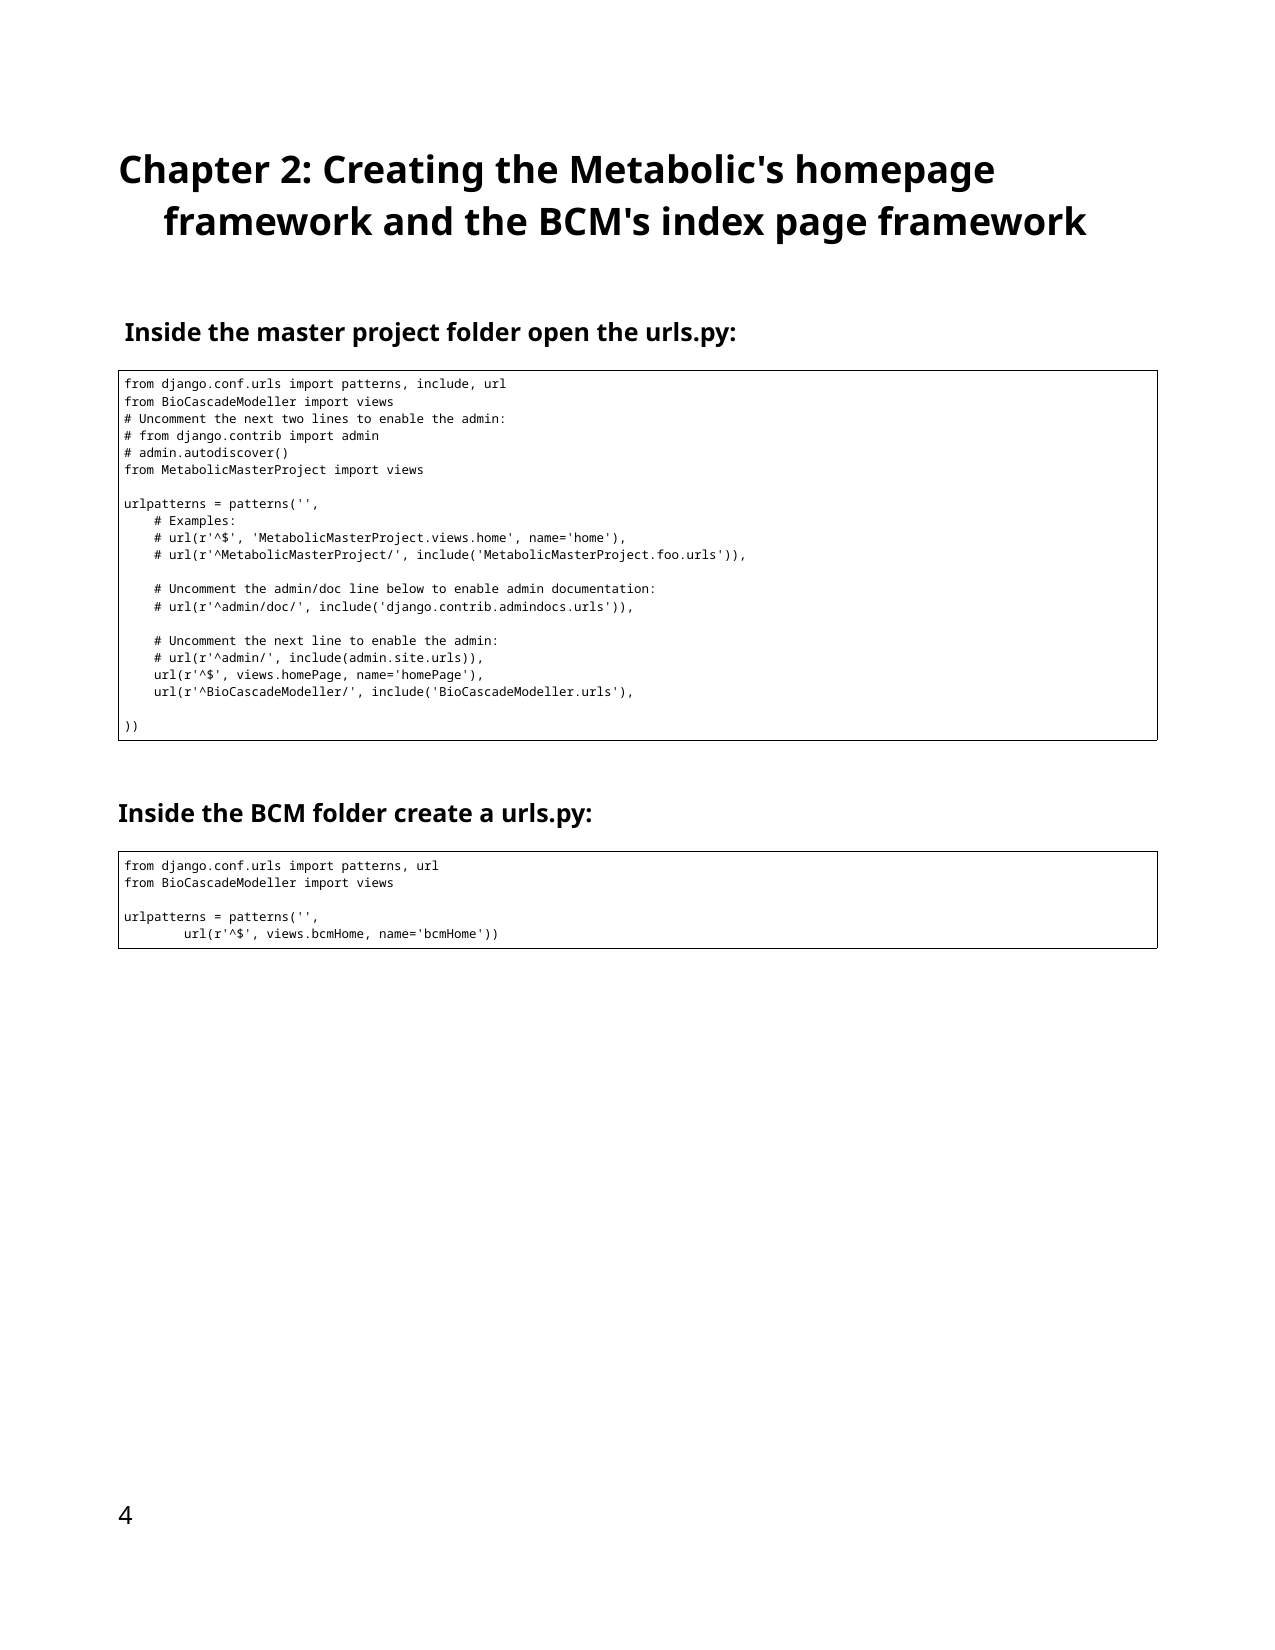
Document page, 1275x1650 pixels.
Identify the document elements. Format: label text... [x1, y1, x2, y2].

text Inside the master project folder open the urls.py: [118, 314, 1157, 348]
text Inside the BCM folder create a urls.py: [118, 796, 1157, 830]
subtitle Chapter 2: Creating the Metabolic's homepage framework and the BCM's index page framework [118, 143, 1157, 246]
table_header from django.conf.urls import patterns, url from BioCascadeModeller import views urlpatterns = patterns('', url(r'^$', views.bcmHome, name='bcmHome')) [119, 852, 1157, 948]
table_header from django.conf.urls import patterns, include, url from BioCascadeModeller import views # Uncomment the next two lines to enable the admin: # from django.contrib import admin # admin.autodiscover() from MetabolicMasterProject import views urlpatterns = patterns('', # Examples: # url(r'^$', 'MetabolicMasterProject.views.home', name='home'), # url(r'^MetabolicMasterProject/', include('MetabolicMasterProject.foo.urls')), # Uncomment the admin/doc line below to enable admin documentation: # url(r'^admin/doc/', include('django.contrib.admindocs.urls')), # Uncomment the next line to enable the admin: # url(r'^admin/', include(admin.site.urls)), url(r'^$', views.homePage, name='homePage'), url(r'^BioCascadeModeller/', include('BioCascadeModeller.urls'), )) [119, 371, 1157, 740]
